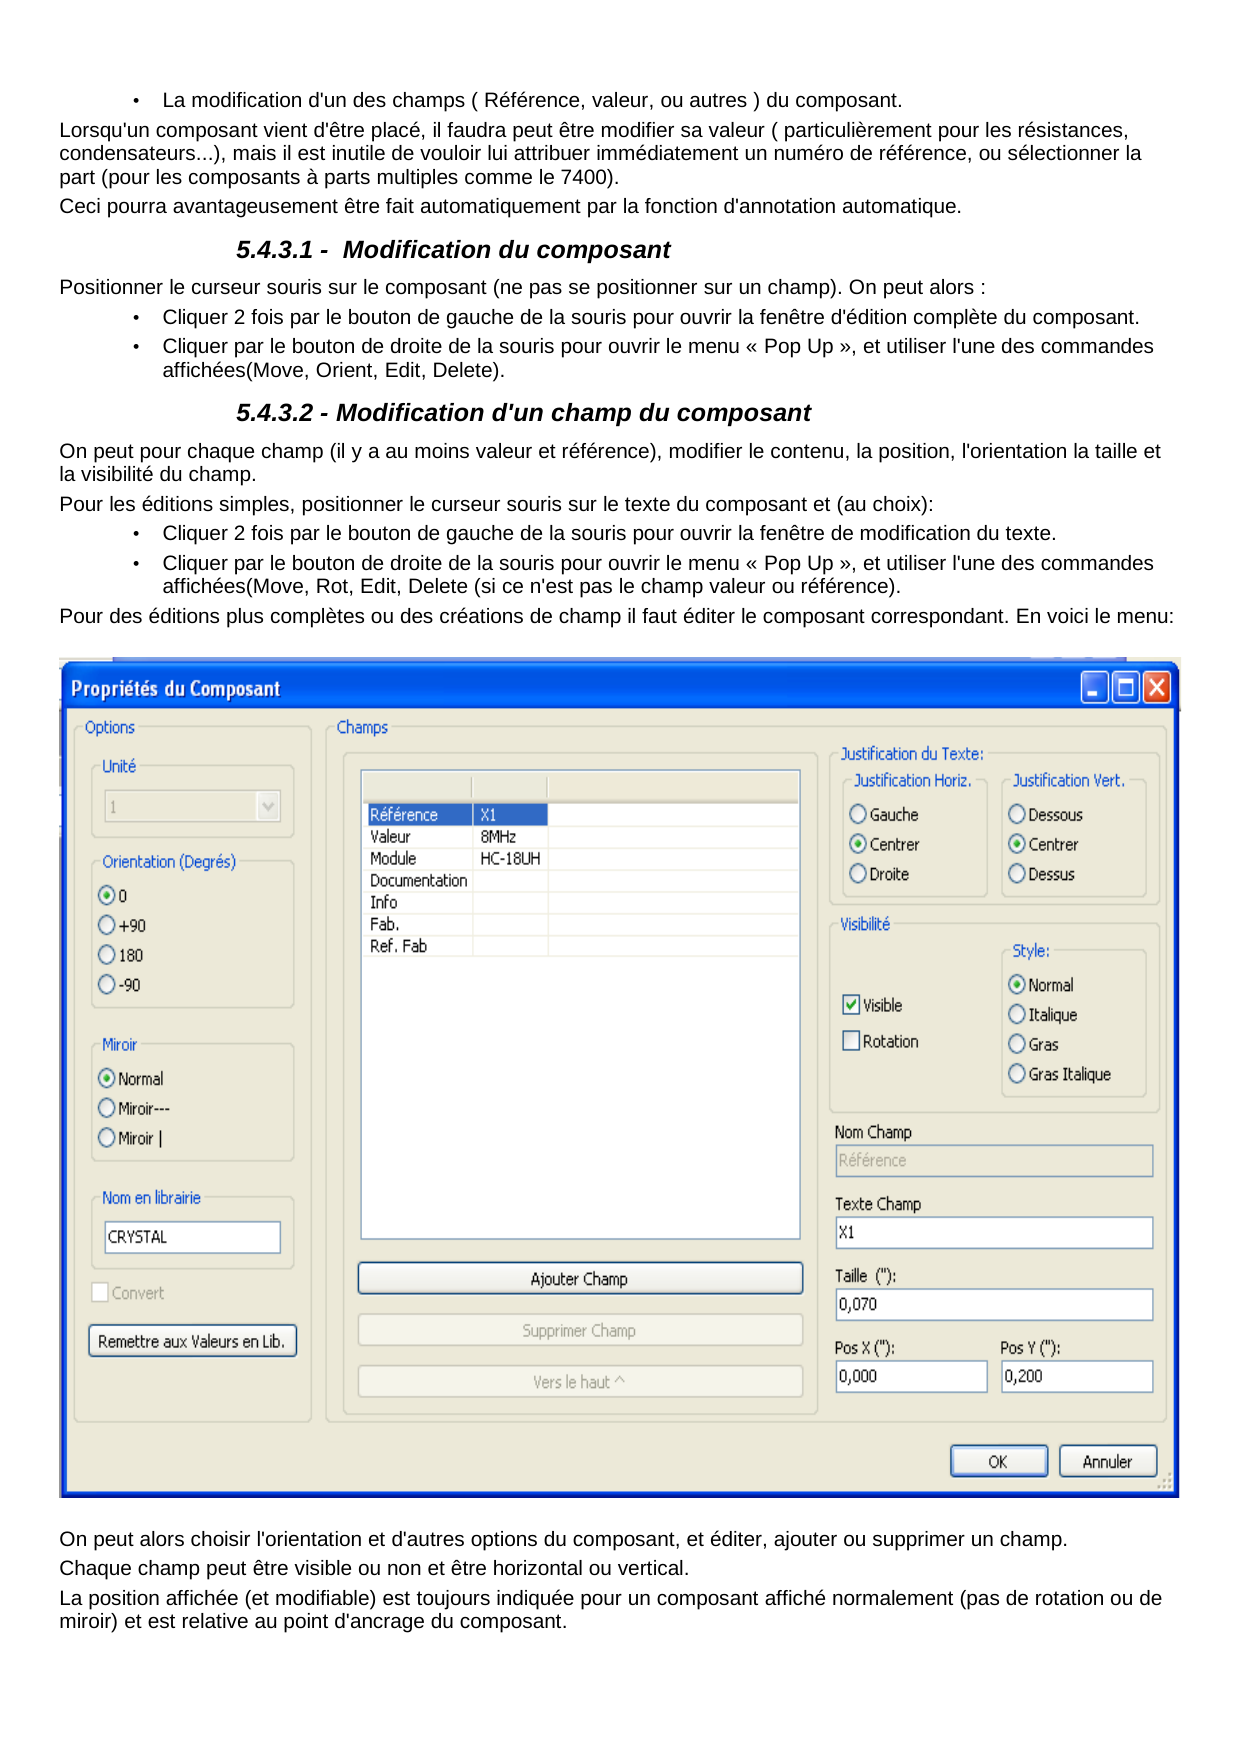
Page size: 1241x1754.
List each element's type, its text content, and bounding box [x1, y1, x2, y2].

text La position affichée (et modifiable) est toujours indiquée pour un composant affiché normalement (pas de rotation ou de miroir) et est relative au point d'ancrage du composant. [59, 1586, 1181, 1633]
list Cliquer par le bouton de droite de la souris pour ouvrir le menu « Pop Up », et utiliser l'une des commandes affichées(Move, Orient, Edit, Delete). [133, 334, 1181, 382]
subtitle Modification du composant [236, 236, 1181, 264]
list Cliquer 2 fois par le bouton de gauche de la souris pour ouvrir la fenêtre de modification du texte. [133, 522, 1181, 545]
text Positionner le curseur souris sur le composant (ne pas se positionner sur un champ). On peut alors : [59, 276, 1181, 299]
text Ceci pourra avantageusement être fait automatiquement par la fonction d'annotation automatique. [59, 194, 1181, 218]
text Chaque champ peut être visible ou non et être horizontal ou vertical. [59, 1556, 1181, 1580]
text On peut pour chaque champ (il y a au moins valeur et référence), modifier le contenu, la position, l'orientation la taille et la visibilité du champ. [59, 439, 1181, 486]
text Pour des éditions plus complètes ou des créations de champ il faut éditer le composant correspondant. En voici le menu: [59, 604, 1181, 628]
list Cliquer 2 fois par le bouton de gauche de la souris pour ouvrir la fenêtre d'édition complète du composant. [133, 305, 1181, 329]
list La modification d'un des champs ( Référence, valeur, ou autres ) du composant. [133, 88, 1181, 112]
text Pour les éditions simples, positionner le curseur souris sur le texte du composant et (au choix): [59, 492, 1181, 516]
subtitle Modification d'un champ du composant [236, 399, 1181, 427]
list Cliquer par le bouton de droite de la souris pour ouvrir le menu « Pop Up », et utiliser l'une des commandes affichées(Move, Rot, Edit, Delete (si ce n'est pas le champ valeur ou référence). [133, 551, 1181, 598]
text On peut alors choisir l'orientation et d'autres options du composant, et éditer, ajouter ou supprimer un champ. [59, 1527, 1181, 1551]
text Lorsqu'un composant vient d'être placé, il faudra peut être modifier sa valeur ( particulièrement pour les résistances, condensateurs...), mais il est inutile de vouloir lui attribuer immédiatement un numéro de référence, ou sélectionner la part (pour les composants à parts multiples comme le 7400). [59, 118, 1181, 189]
picture [59, 657, 1182, 1498]
